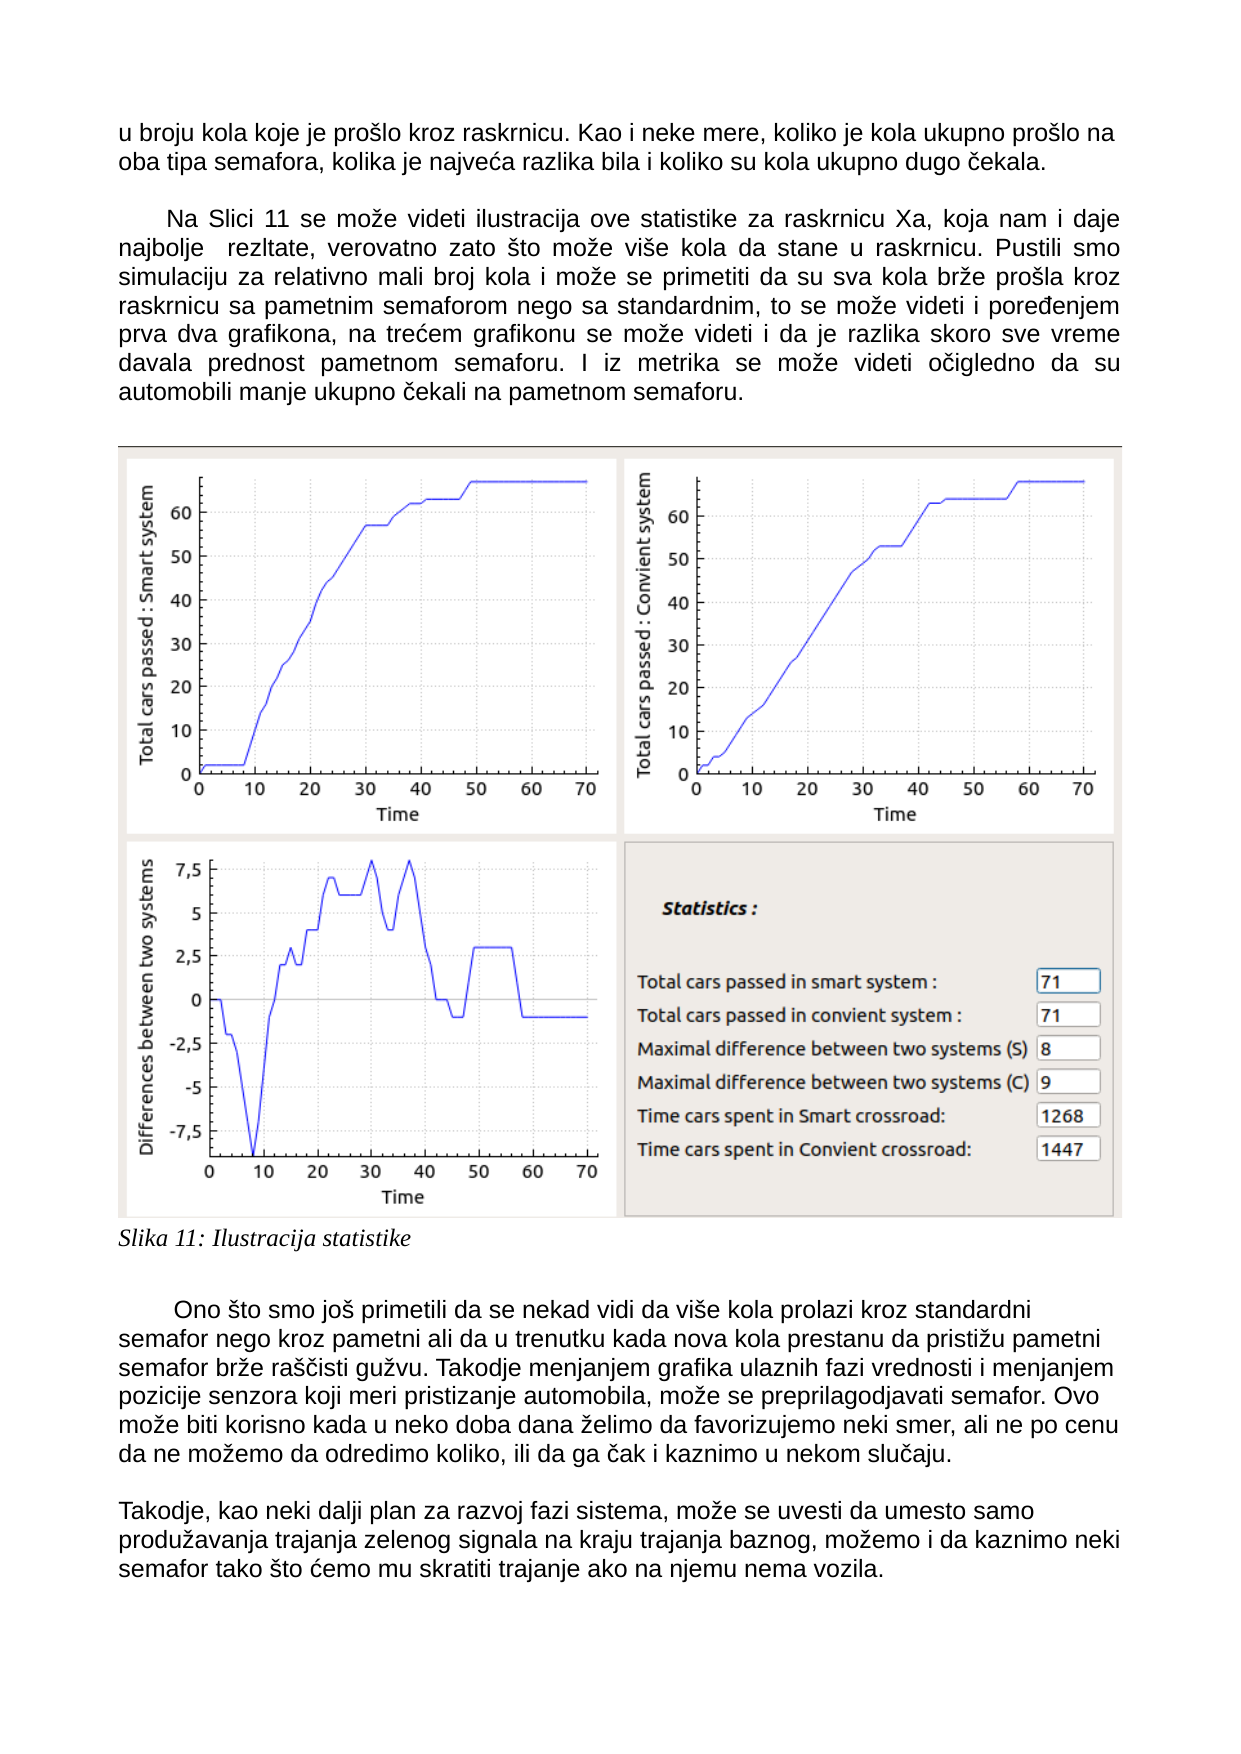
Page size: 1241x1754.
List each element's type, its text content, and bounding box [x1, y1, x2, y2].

text u broju kola koje je prošlo kroz raskrnicu. Kao i neke mere, koliko je kola ukupno prošlo na oba tipa semafora, kolika je najveća razlika bila i koliko su kola ukupno dugo čekala. [118, 118, 1122, 176]
text Slika 11: Ilustracija statistike [118, 1218, 1122, 1252]
picture [118, 446, 1123, 1218]
text Ono što smo još primetili da se nekad vidi da više kola prolazi kroz standardni semafor nego kroz pametni ali da u trenutku kada nova kola prestanu da pristižu pametni semafor brže raščisti gužvu. Takodje menjanjem grafika ulaznih fazi vrednosti i menjanjem pozicije senzora koji meri pristizanje automobila, može se preprilagodjavati semafor. Ovo može biti korisno kada u neko doba dana želimo da favorizujemo neki smer, ali ne po cenu da ne možemo da odredimo koliko, ili da ga čak i kaznimo u nekom slučaju. [118, 1295, 1122, 1468]
text Na Slici 11 se može videti ilustracija ove statistike za raskrnicu Xa, koja nam i daje najbolje rezltate, verovatno zato što može više kola da stane u raskrnicu. Pustili smo simulaciju za relativno mali broj kola i može se primetiti da su sva kola brže prošla kroz raskrnicu sa pametnim semaforom nego sa standardnim, to se može videti i poređenjem prva dva grafikona, na trećem grafikonu se može videti i da je razlika skoro sve vreme davala prednost pametnom semaforu. I iz metrika se može videti očigledno da su automobili manje ukupno čekali na pametnom semaforu. [118, 204, 1122, 406]
text Takodje, kao neki dalji plan za razvoj fazi sistema, može se uvesti da umesto samo produžavanja trajanja zelenog signala na kraju trajanja baznog, možemo i da kaznimo neki semafor tako što ćemo mu skratiti trajanje ako na njemu nema vozila. [118, 1496, 1122, 1583]
